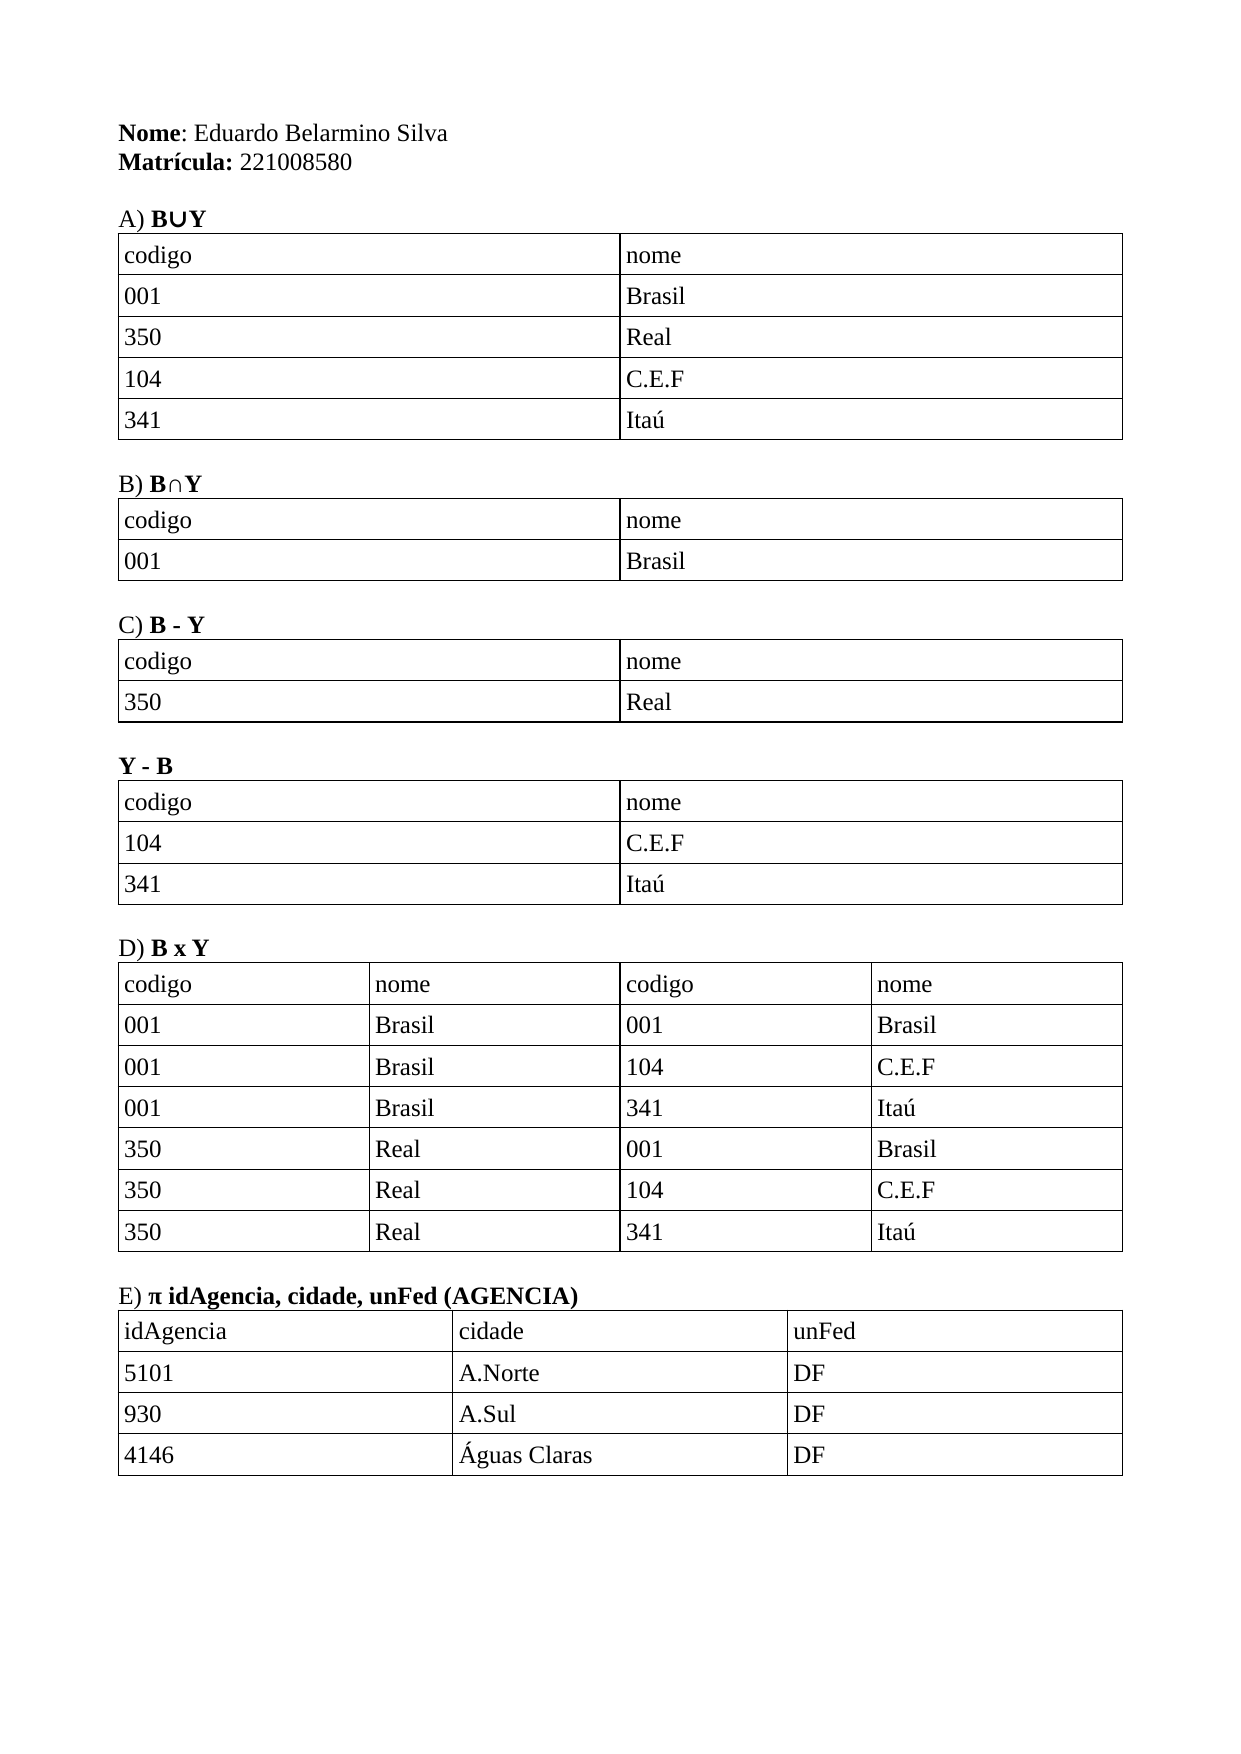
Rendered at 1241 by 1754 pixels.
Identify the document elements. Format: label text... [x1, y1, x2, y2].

table_cell Real [370, 1128, 619, 1168]
table_cell Real [370, 1211, 619, 1251]
table_cell 001 [119, 540, 619, 580]
table_header unFed [788, 1311, 1122, 1351]
text Matrícula: 221008580 [118, 147, 1122, 176]
table_cell 341 [621, 1211, 871, 1251]
table_header idAgencia [119, 1311, 452, 1351]
table_header codigo [621, 963, 871, 1003]
table_cell Itaú [872, 1087, 1122, 1127]
table_header codigo [119, 963, 369, 1003]
table_cell C.E.F [872, 1046, 1122, 1086]
table_cell 350 [119, 681, 619, 721]
table_cell 930 [119, 1393, 452, 1433]
table_cell DF [788, 1352, 1122, 1392]
text B) B∩Y [118, 469, 1122, 498]
table_cell Brasil [872, 1128, 1122, 1168]
table_cell 350 [119, 1128, 369, 1168]
table_cell 104 [621, 1046, 871, 1086]
table_header codigo [119, 781, 619, 821]
table_cell Brasil [872, 1005, 1122, 1045]
table_cell C.E.F [621, 358, 1122, 398]
table_header nome [872, 963, 1122, 1003]
table_header cidade [453, 1311, 787, 1351]
table_cell 001 [621, 1005, 871, 1045]
table_cell Brasil [621, 540, 1122, 580]
table_cell Brasil [370, 1046, 619, 1086]
table_cell Real [621, 681, 1122, 721]
table_header nome [621, 499, 1122, 539]
table_cell 350 [119, 317, 619, 357]
table_cell 104 [119, 822, 619, 862]
text C) B - Y [118, 610, 1122, 639]
text Nome: Eduardo Belarmino Silva [118, 118, 1122, 147]
table_cell Itaú [872, 1211, 1122, 1251]
table_cell C.E.F [872, 1170, 1122, 1210]
table_cell Real [621, 317, 1122, 357]
table_cell Águas Claras [453, 1434, 787, 1474]
table_header codigo [119, 234, 619, 274]
table_header nome [370, 963, 619, 1003]
table_cell 341 [119, 864, 619, 904]
text A) B∪Y [118, 204, 1122, 233]
table_cell Brasil [621, 275, 1122, 316]
table_header nome [621, 781, 1122, 821]
table_cell Brasil [370, 1005, 619, 1045]
table_cell A.Sul [453, 1393, 787, 1433]
table_cell 001 [621, 1128, 871, 1168]
table_cell Brasil [370, 1087, 619, 1127]
table_header nome [621, 234, 1122, 274]
table_cell 001 [119, 1005, 369, 1045]
table_cell C.E.F [621, 822, 1122, 862]
table_cell 001 [119, 1046, 369, 1086]
table_cell 350 [119, 1170, 369, 1210]
table_cell 341 [621, 1087, 871, 1127]
table_cell 5101 [119, 1352, 452, 1392]
table_cell 001 [119, 275, 619, 316]
table_cell Real [370, 1170, 619, 1210]
table_header codigo [119, 640, 619, 680]
table_cell DF [788, 1393, 1122, 1433]
table_header codigo [119, 499, 619, 539]
table_cell 104 [621, 1170, 871, 1210]
text D) B x Y [118, 933, 1122, 962]
table_header nome [621, 640, 1122, 680]
table_cell 001 [119, 1087, 369, 1127]
table_cell DF [788, 1434, 1122, 1474]
table_cell A.Norte [453, 1352, 787, 1392]
table_cell 350 [119, 1211, 369, 1251]
table_cell 104 [119, 358, 619, 398]
table_cell 4146 [119, 1434, 452, 1474]
table_cell Itaú [621, 864, 1122, 904]
text E) π idAgencia, cidade, unFed (AGENCIA) [118, 1281, 1122, 1309]
table_cell Itaú [621, 399, 1122, 439]
text Y - B [118, 751, 1122, 780]
table_cell 341 [119, 399, 619, 439]
